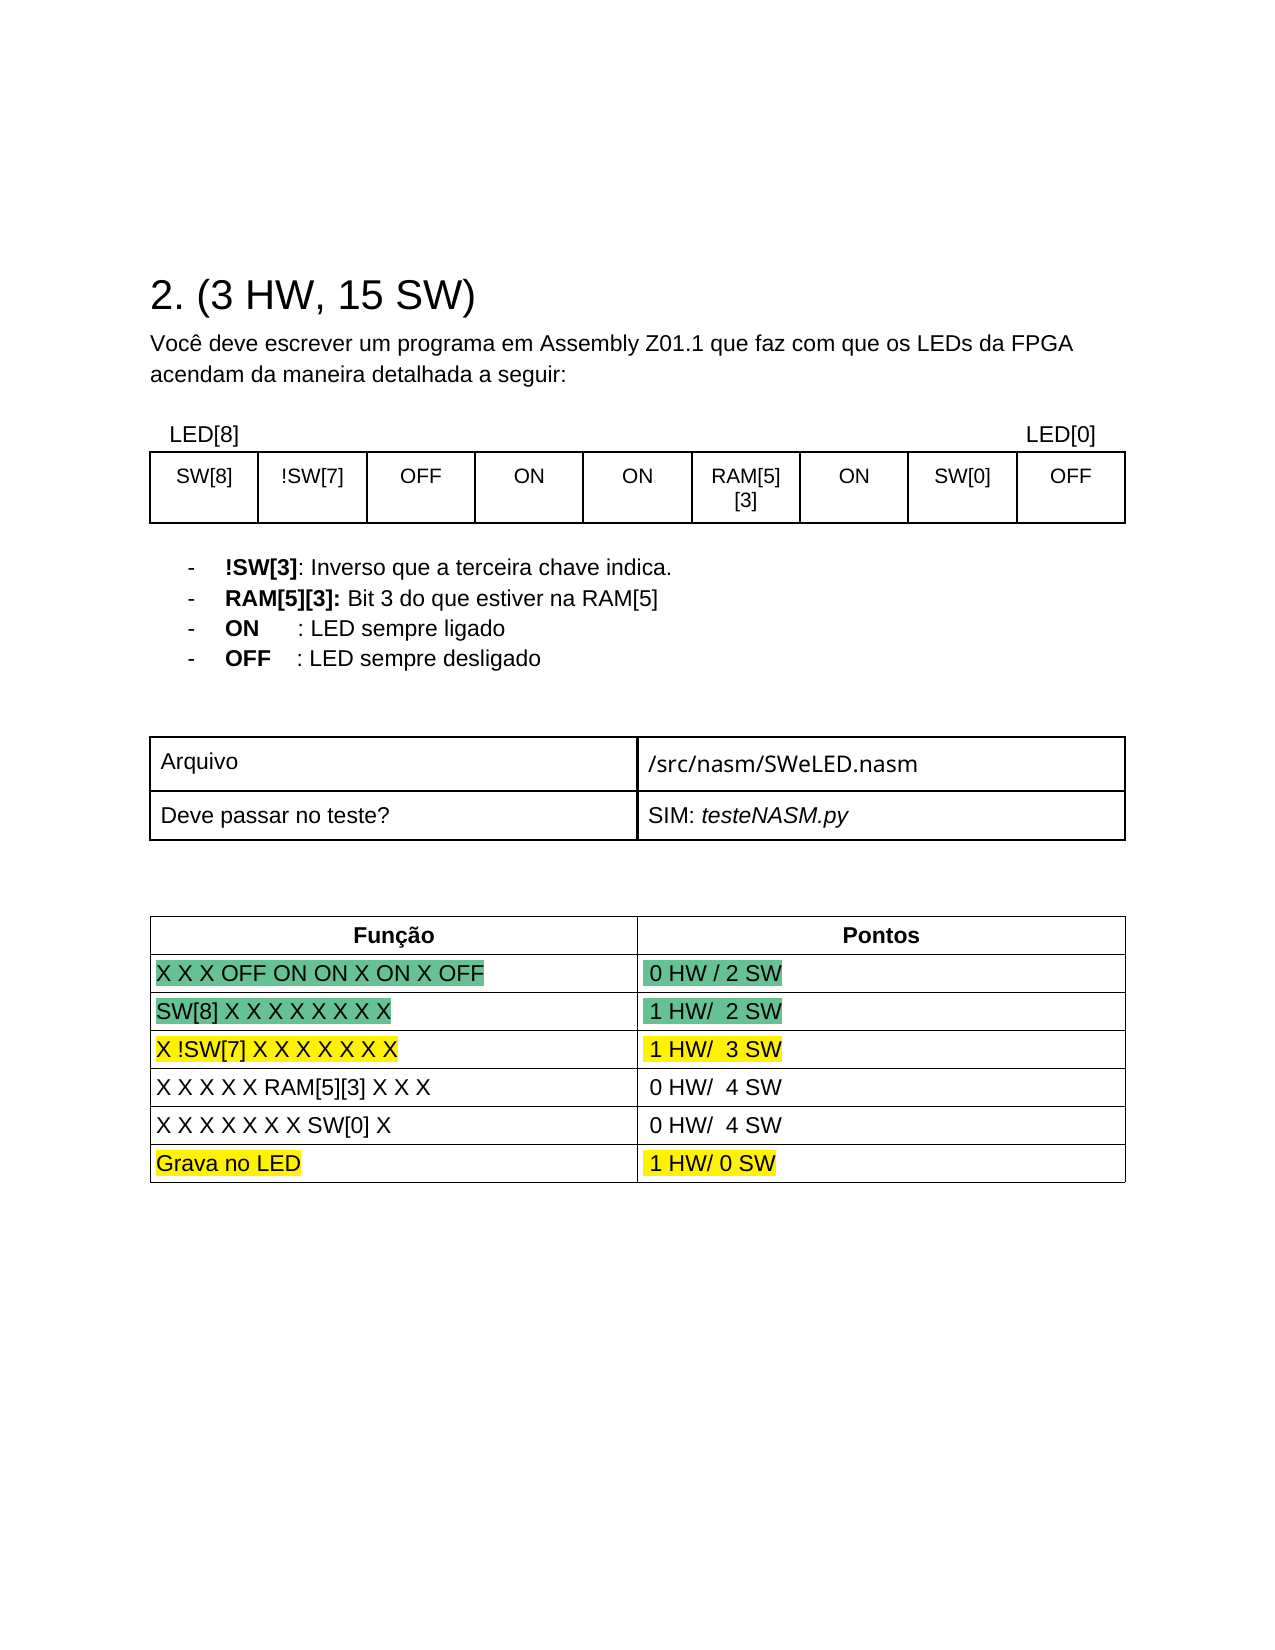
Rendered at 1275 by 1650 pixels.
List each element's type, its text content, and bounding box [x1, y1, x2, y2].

text LED[8] LED[0] [150, 421, 1125, 447]
table_header SW[8] [151, 453, 257, 522]
table_cell X X X X X X X SW[0] X [151, 1107, 637, 1144]
list ON : LED sempre ligado [187, 615, 1125, 641]
table_header OFF [1018, 453, 1124, 522]
table_cell 1 HW/ 0 SW [638, 1145, 1125, 1182]
table_header ON [801, 453, 907, 522]
table_cell X X X OFF ON ON X ON X OFF [151, 955, 637, 992]
table_header !SW[7] [259, 453, 366, 522]
list RAM[5][3]: Bit 3 do que estiver na RAM[5] [187, 584, 1125, 611]
table_cell SIM: testeNASM.py [639, 792, 1124, 839]
list OFF : LED sempre desligado [187, 645, 1125, 671]
table_header Pontos [638, 917, 1125, 954]
table_header Função [151, 917, 637, 954]
table_header ON [584, 453, 691, 522]
text Você deve escrever um programa em Assembly Z01.1 que faz com que os LEDs da FPGA acendam da maneira detalhada a seguir: [150, 330, 1125, 387]
table_cell 0 HW/ 4 SW [638, 1069, 1125, 1106]
text ﻿﻿﻿﻿﻿﻿﻿﻿﻿﻿﻿﻿﻿﻿﻿﻿﻿﻿﻿﻿﻿﻿﻿﻿﻿﻿﻿﻿﻿﻿﻿﻿ [150, 871, 1125, 898]
table_header SW[0] [909, 453, 1016, 522]
table_header ON [476, 453, 582, 522]
table_header /src/nasm/SWeLED.nasm [639, 738, 1124, 790]
table_cell 1 HW/ 2 SW [638, 993, 1125, 1030]
table_cell X !SW[7] X X X X X X X [151, 1031, 637, 1068]
table_cell Grava no LED [151, 1145, 637, 1182]
subtitle 2. (3 HW, 15 SW) [150, 270, 1125, 318]
table_header OFF [368, 453, 474, 522]
table_cell 0 HW / 2 SW [638, 955, 1125, 992]
table_header Arquivo [151, 738, 636, 790]
table_cell Deve passar no teste? [151, 792, 636, 839]
list !SW[3]: Inverso que a terceira chave indica. [187, 554, 1125, 581]
table_header RAM[5][3] [693, 453, 799, 522]
table_cell X X X X X RAM[5][3] X X X [151, 1069, 637, 1106]
table_cell SW[8] X X X X X X X X [151, 993, 637, 1030]
table_cell 0 HW/ 4 SW [638, 1107, 1125, 1144]
table_cell 1 HW/ 3 SW [638, 1031, 1125, 1068]
